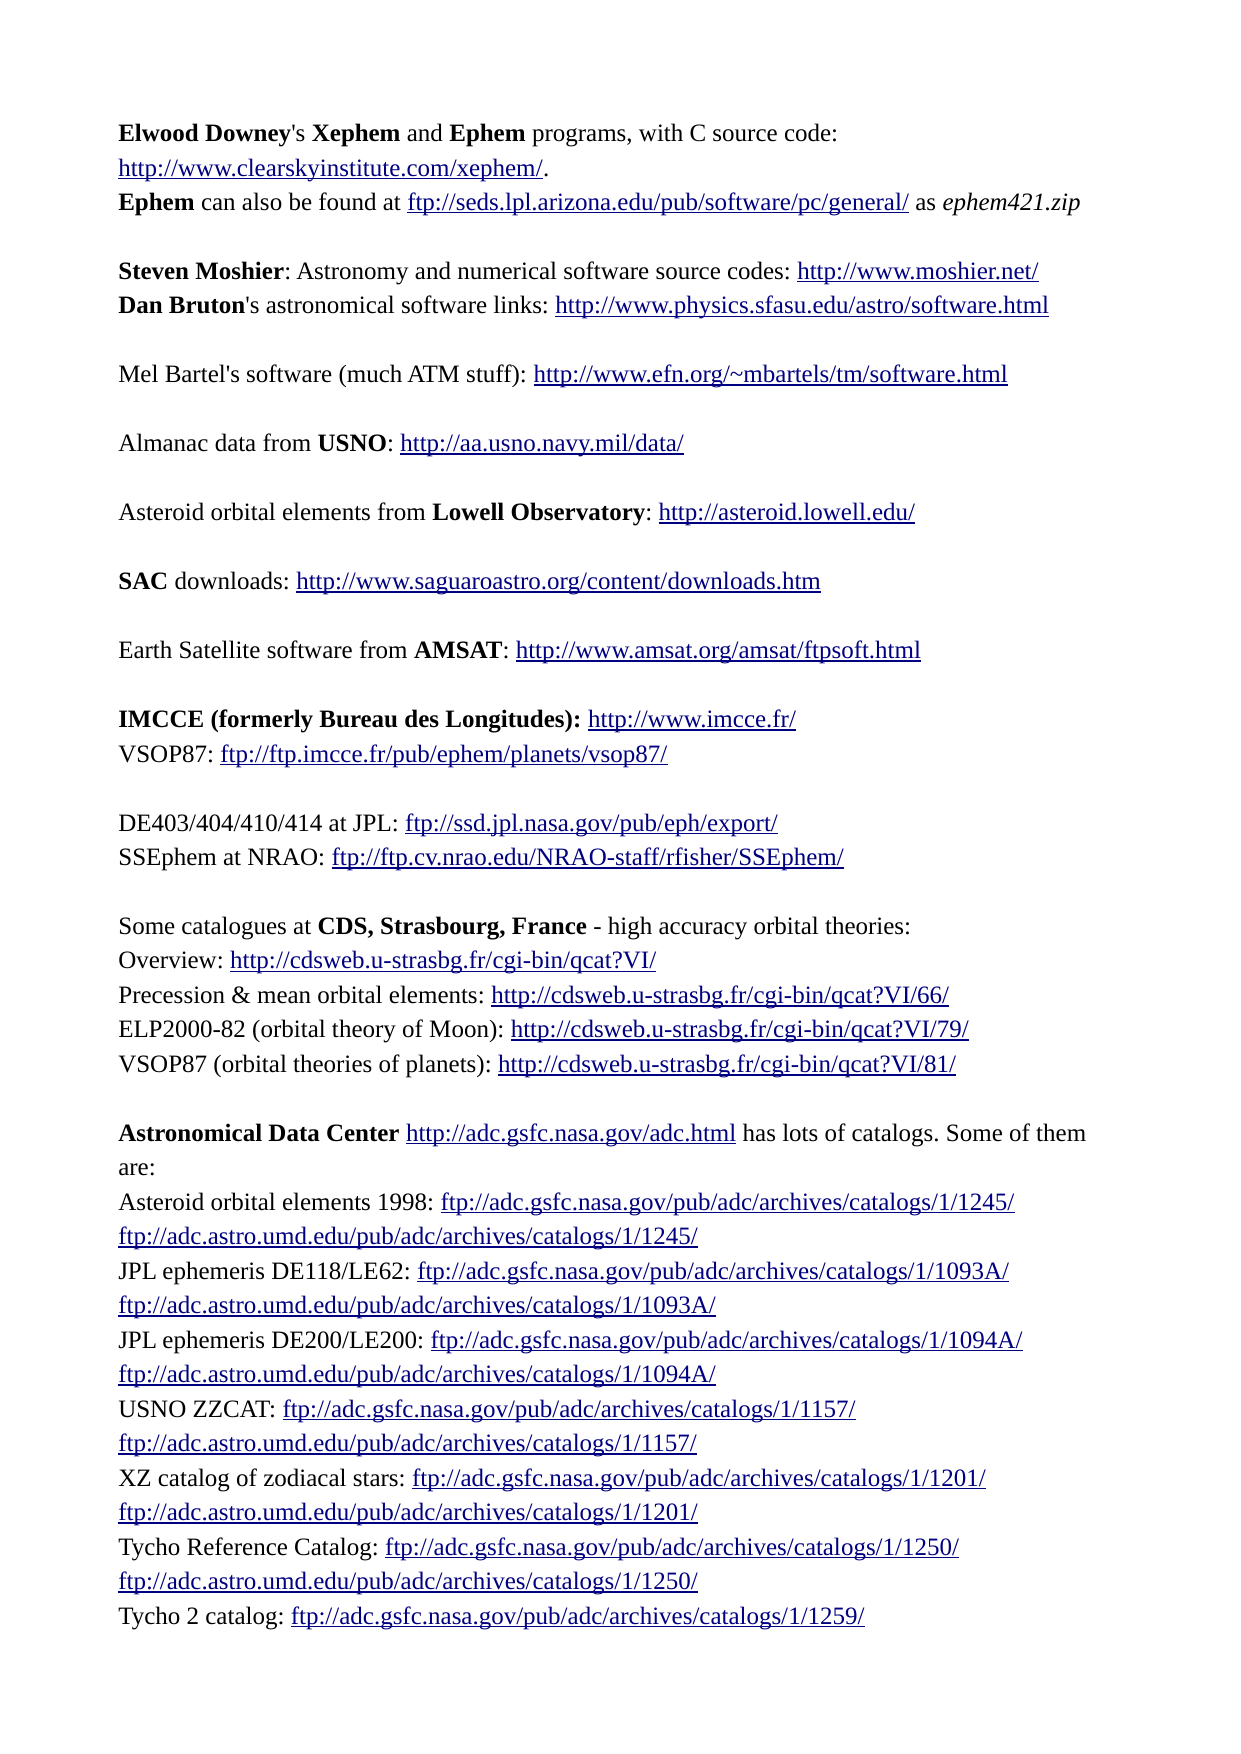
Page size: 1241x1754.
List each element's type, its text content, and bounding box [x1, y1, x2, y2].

text Elwood Downey's Xephem and Ephem programs, with C source code: http://www.clearskyinstitute.com/xephem/. Ephem can also be found at ftp://seds.lpl.arizona.edu/pub/software/pc/general/ as ephem421.zip Steven Moshier: Astronomy and numerical software source codes: http://www.moshier.net/ Dan Bruton's astronomical software links: http://www.physics.sfasu.edu/astro/software.html Mel Bartel's software (much ATM stuff): http://www.efn.org/~mbartels/tm/software.html Almanac data from USNO: http://aa.usno.navy.mil/data/ Asteroid orbital elements from Lowell Observatory: http://asteroid.lowell.edu/ SAC downloads: http://www.saguaroastro.org/content/downloads.htm Earth Satellite software from AMSAT: http://www.amsat.org/amsat/ftpsoft.html IMCCE (formerly Bureau des Longitudes): http://www.imcce.fr/ VSOP87: ftp://ftp.imcce.fr/pub/ephem/planets/vsop87/ DE403/404/410/414 at JPL: ftp://ssd.jpl.nasa.gov/pub/eph/export/ SSEphem at NRAO: ftp://ftp.cv.nrao.edu/NRAO-staff/rfisher/SSEphem/ Some catalogues at CDS, Strasbourg, France - high accuracy orbital theories: Overview: http://cdsweb.u-strasbg.fr/cgi-bin/qcat?VI/ Precession & mean orbital elements: http://cdsweb.u-strasbg.fr/cgi-bin/qcat?VI/66/ ELP2000-82 (orbital theory of Moon): http://cdsweb.u-strasbg.fr/cgi-bin/qcat?VI/79/ VSOP87 (orbital theories of planets): http://cdsweb.u-strasbg.fr/cgi-bin/qcat?VI/81/ Astronomical Data Center http://adc.gsfc.nasa.gov/adc.html has lots of catalogs. Some of them are: Asteroid orbital elements 1998: ftp://adc.gsfc.nasa.gov/pub/adc/archives/catalogs/1/1245/ ftp://adc.astro.umd.edu/pub/adc/archives/catalogs/1/1245/ JPL ephemeris DE118/LE62: ftp://adc.gsfc.nasa.gov/pub/adc/archives/catalogs/1/1093A/ ftp://adc.astro.umd.edu/pub/adc/archives/catalogs/1/1093A/ JPL ephemeris DE200/LE200: ftp://adc.gsfc.nasa.gov/pub/adc/archives/catalogs/1/1094A/ ftp://adc.astro.umd.edu/pub/adc/archives/catalogs/1/1094A/ USNO ZZCAT: ftp://adc.gsfc.nasa.gov/pub/adc/archives/catalogs/1/1157/ ftp://adc.astro.umd.edu/pub/adc/archives/catalogs/1/1157/ XZ catalog of zodiacal stars: ftp://adc.gsfc.nasa.gov/pub/adc/archives/catalogs/1/1201/ ftp://adc.astro.umd.edu/pub/adc/archives/catalogs/1/1201/ Tycho Reference Catalog: ftp://adc.gsfc.nasa.gov/pub/adc/archives/catalogs/1/1250/ ftp://adc.astro.umd.edu/pub/adc/archives/catalogs/1/1250/ Tycho 2 catalog: ftp://adc.gsfc.nasa.gov/pub/adc/archives/catalogs/1/1259/ [118, 118, 1122, 1629]
